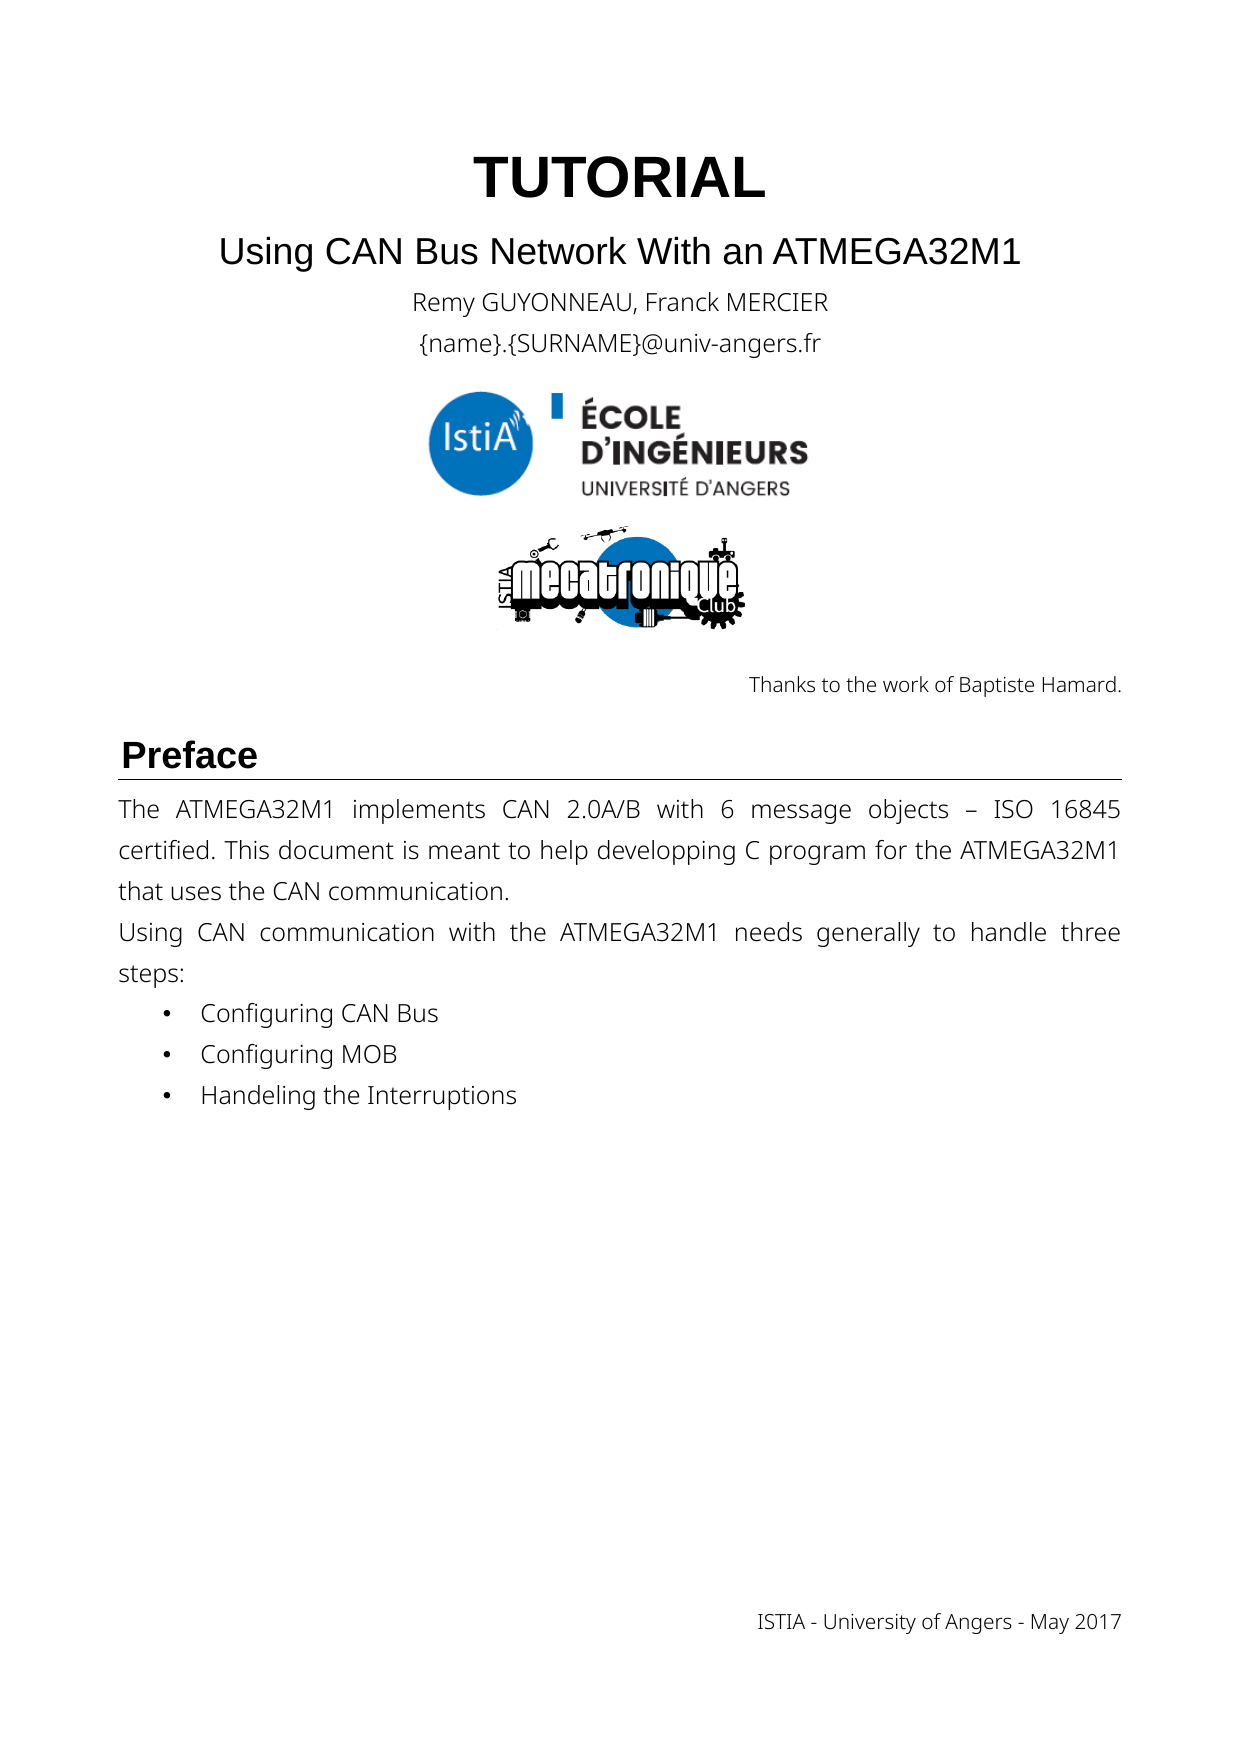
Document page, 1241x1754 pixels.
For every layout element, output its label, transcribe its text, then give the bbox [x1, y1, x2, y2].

text {name}.{SURNAME}@univ-angers.fr [118, 325, 1122, 359]
text Remy GUYONNEAU, Franck MERCIER [118, 284, 1122, 319]
list Configuring CAN Bus [163, 996, 1122, 1030]
text Thanks to the work of Baptiste Hamard. [118, 671, 1122, 699]
title TUTORIAL [118, 143, 1122, 210]
subtitle Preface [118, 729, 1122, 779]
picture [425, 383, 815, 514]
picture [495, 524, 745, 630]
list Handeling the Interruptions [163, 1078, 1122, 1112]
list Configuring MOB [163, 1037, 1122, 1071]
subtitle Using CAN Bus Network With an ATMEGA32M1 [118, 229, 1122, 272]
text The ATMEGA32M1 implements CAN 2.0A/B with 6 message objects – ISO 16845 certified. This document is meant to help developping C program for the ATMEGA32M1 that uses the CAN communication. [118, 792, 1122, 908]
text Using CAN communication with the ATMEGA32M1 needs generally to handle three steps: [118, 914, 1122, 989]
